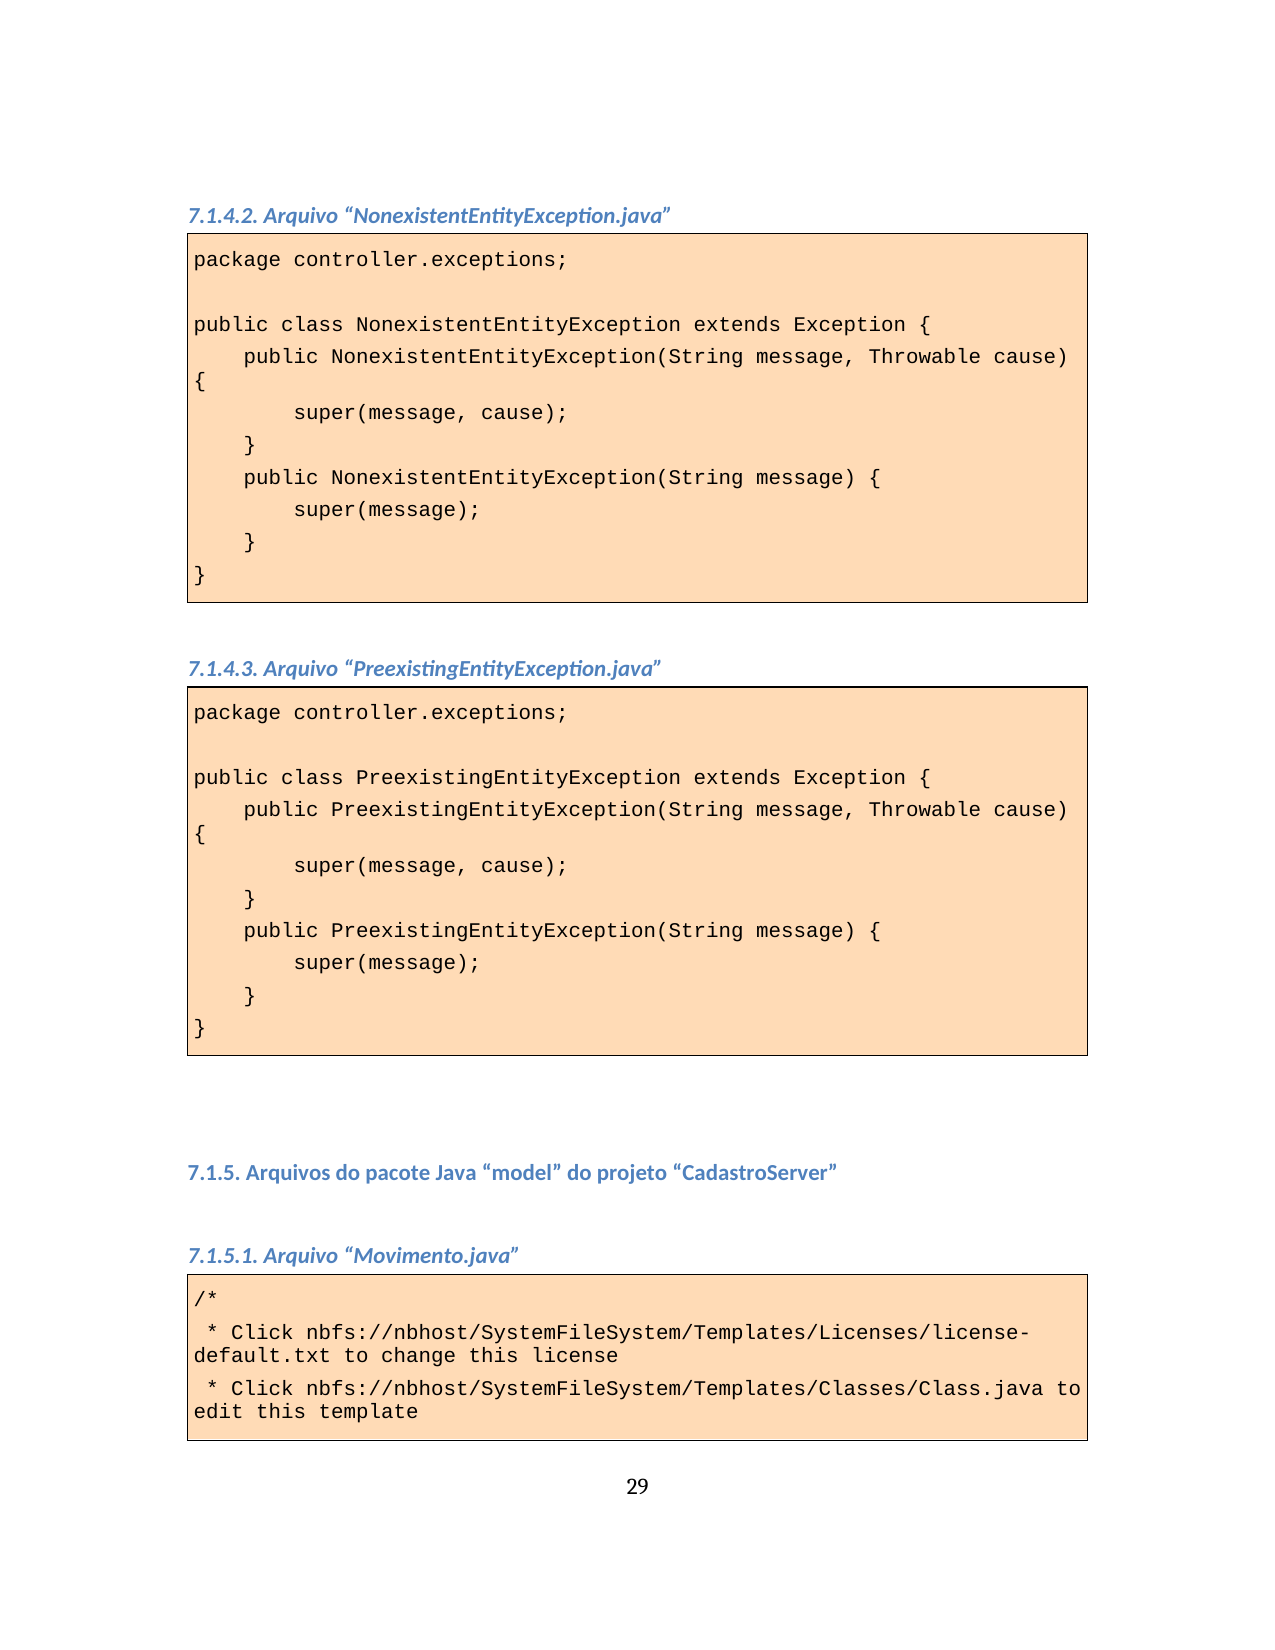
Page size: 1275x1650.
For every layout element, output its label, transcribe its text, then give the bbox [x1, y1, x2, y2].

table_header package controller.exceptions; public class PreexistingEntityException extends Exception { public PreexistingEntityException(String message, Throwable cause) { super(message, cause); } public PreexistingEntityException(String message) { super(message); } } [188, 688, 1087, 1055]
subtitle 7.1.5.1. Arquivo “Movimento.java” [187, 1242, 1087, 1269]
subtitle 7.1.4.3. Arquivo “PreexistingEntityException.java” [187, 654, 1087, 682]
table_header /* * Click nbfs://nbhost/SystemFileSystem/Templates/Licenses/license-default.txt to change this license * Click nbfs://nbhost/SystemFileSystem/Templates/Classes/Class.java to edit this template [188, 1275, 1087, 1439]
subtitle 7.1.4.2. Arquivo “NonexistentEntityException.java” [187, 201, 1087, 229]
table_header package controller.exceptions; public class NonexistentEntityException extends Exception { public NonexistentEntityException(String message, Throwable cause) { super(message, cause); } public NonexistentEntityException(String message) { super(message); } } [188, 234, 1087, 602]
subtitle 7.1.5. Arquivos do pacote Java “model” do projeto “CadastroServer” [187, 1158, 1087, 1186]
